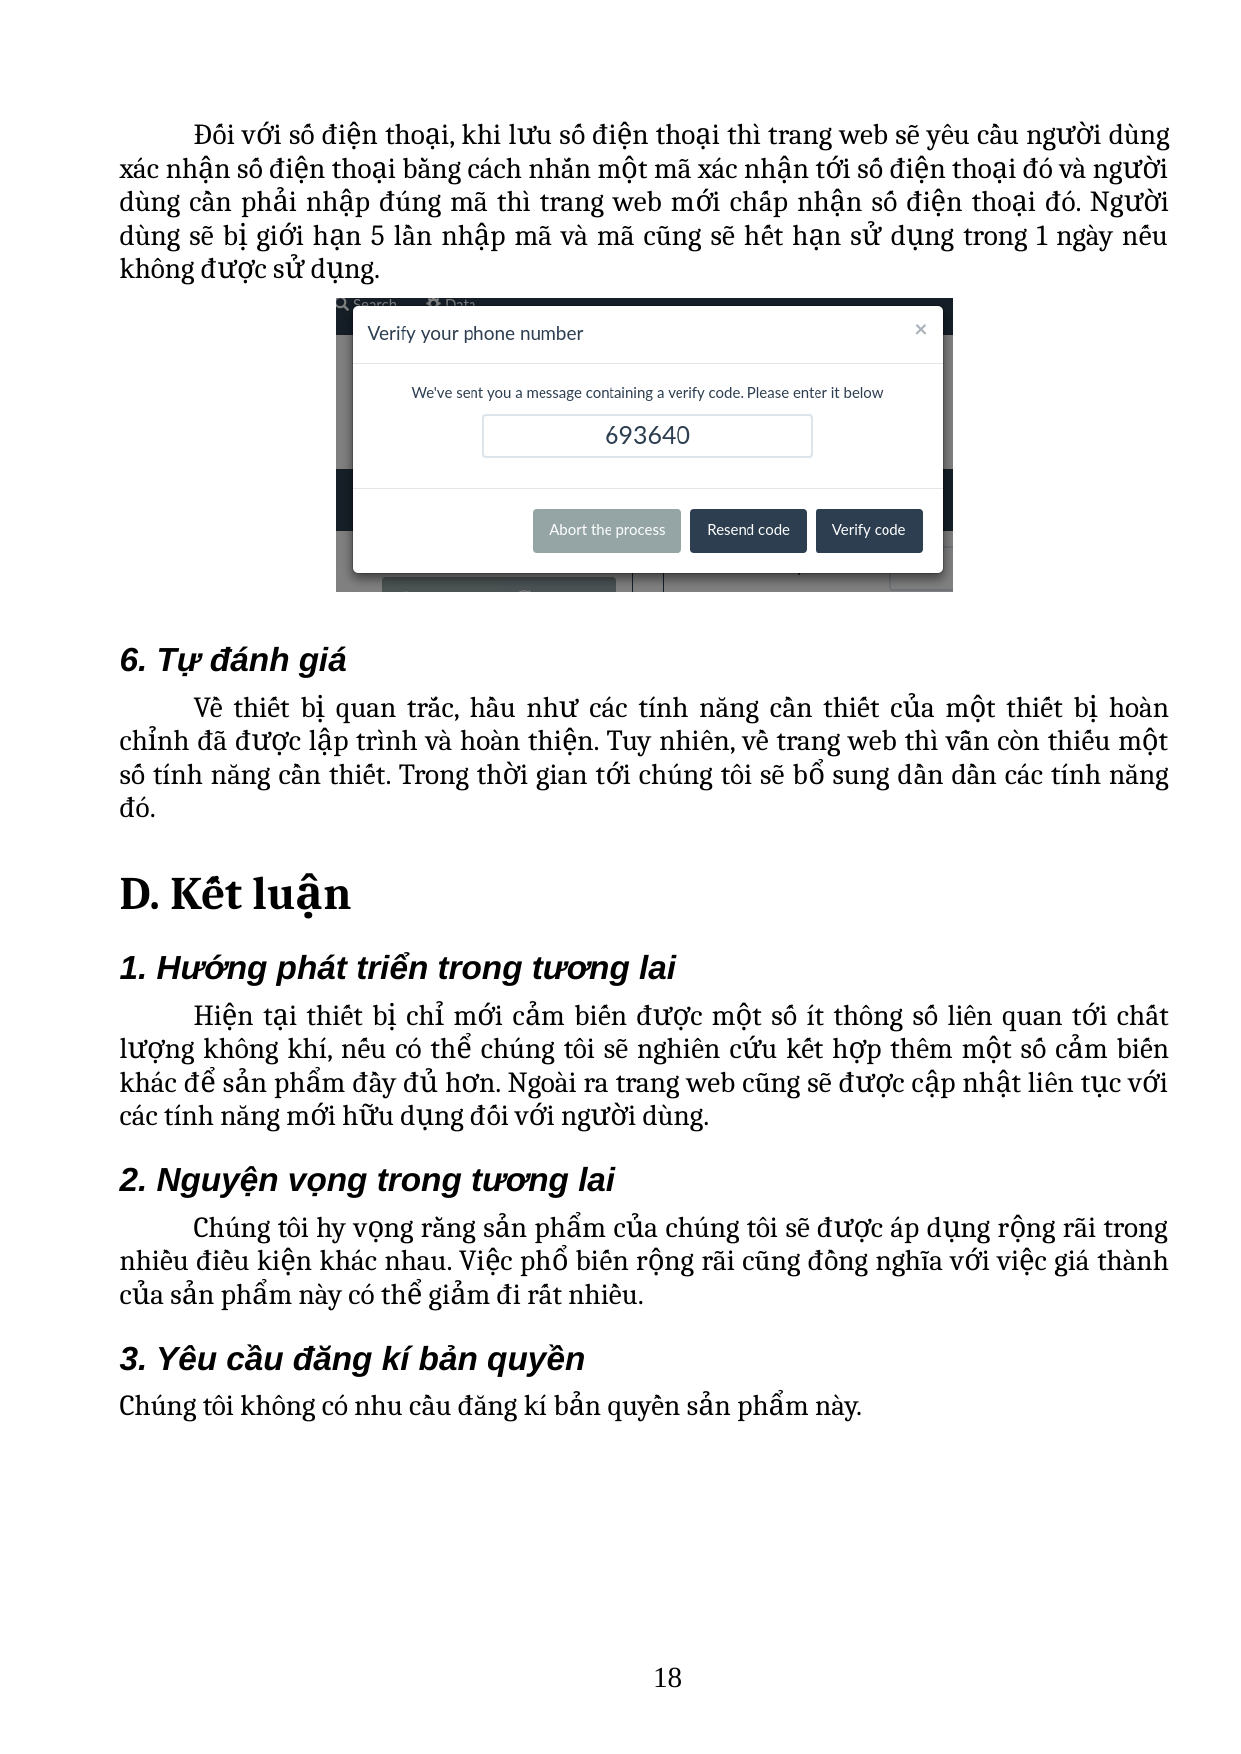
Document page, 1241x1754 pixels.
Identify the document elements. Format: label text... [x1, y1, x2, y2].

text Đối với số điện thoại, khi lưu số điện thoại thì trang web sẽ yêu cầu người dùng xác nhận số điện thoại bằng cách nhắn một mã xác nhận tới số điện thoại đó và người dùng cần phải nhập đúng mã thì trang web mới chấp nhận số điện thoại đó. Người dùng sẽ bị giới hạn 5 lần nhập mã và mã cũng sẽ hết hạn sử dụng trong 1 ngày nếu không được sử dụng. [119, 118, 1169, 286]
subtitle D. Kết luận [119, 868, 1169, 921]
subtitle 3. Yêu cầu đăng kí bản quyền [119, 1339, 1169, 1377]
subtitle 6. Tự đánh giá [119, 641, 1169, 679]
text Về thiết bị quan trắc, hầu như các tính năng cần thiết của một thiết bị hoàn chỉnh đã được lập trình và hoàn thiện. Tuy nhiên, về trang web thì vẫn còn thiếu một số tính năng cần thiết. Trong thời gian tới chúng tôi sẽ bổ sung dần dần các tính năng đó. [119, 691, 1169, 825]
picture [336, 298, 953, 592]
text Hiện tại thiết bị chỉ mới cảm biến được một số ít thông số liên quan tới chất lượng không khí, nếu có thể chúng tôi sẽ nghiên cứu kết hợp thêm một số cảm biến khác để sản phẩm đầy đủ hơn. Ngoài ra trang web cũng sẽ được cập nhật liên tục với các tính năng mới hữu dụng đối với người dùng. [119, 999, 1169, 1133]
text Chúng tôi hy vọng rằng sản phẩm của chúng tôi sẽ được áp dụng rộng rãi trong nhiều điều kiện khác nhau. Việc phổ biến rộng rãi cũng đồng nghĩa với việc giá thành của sản phẩm này có thể giảm đi rất nhiều. [119, 1211, 1169, 1311]
subtitle 2. Nguyện vọng trong tương lai [119, 1160, 1169, 1199]
subtitle 1. Hướng phát triển trong tương lai [119, 948, 1169, 987]
text Chúng tôi không có nhu cầu đăng kí bản quyền sản phẩm này. [119, 1389, 1169, 1423]
